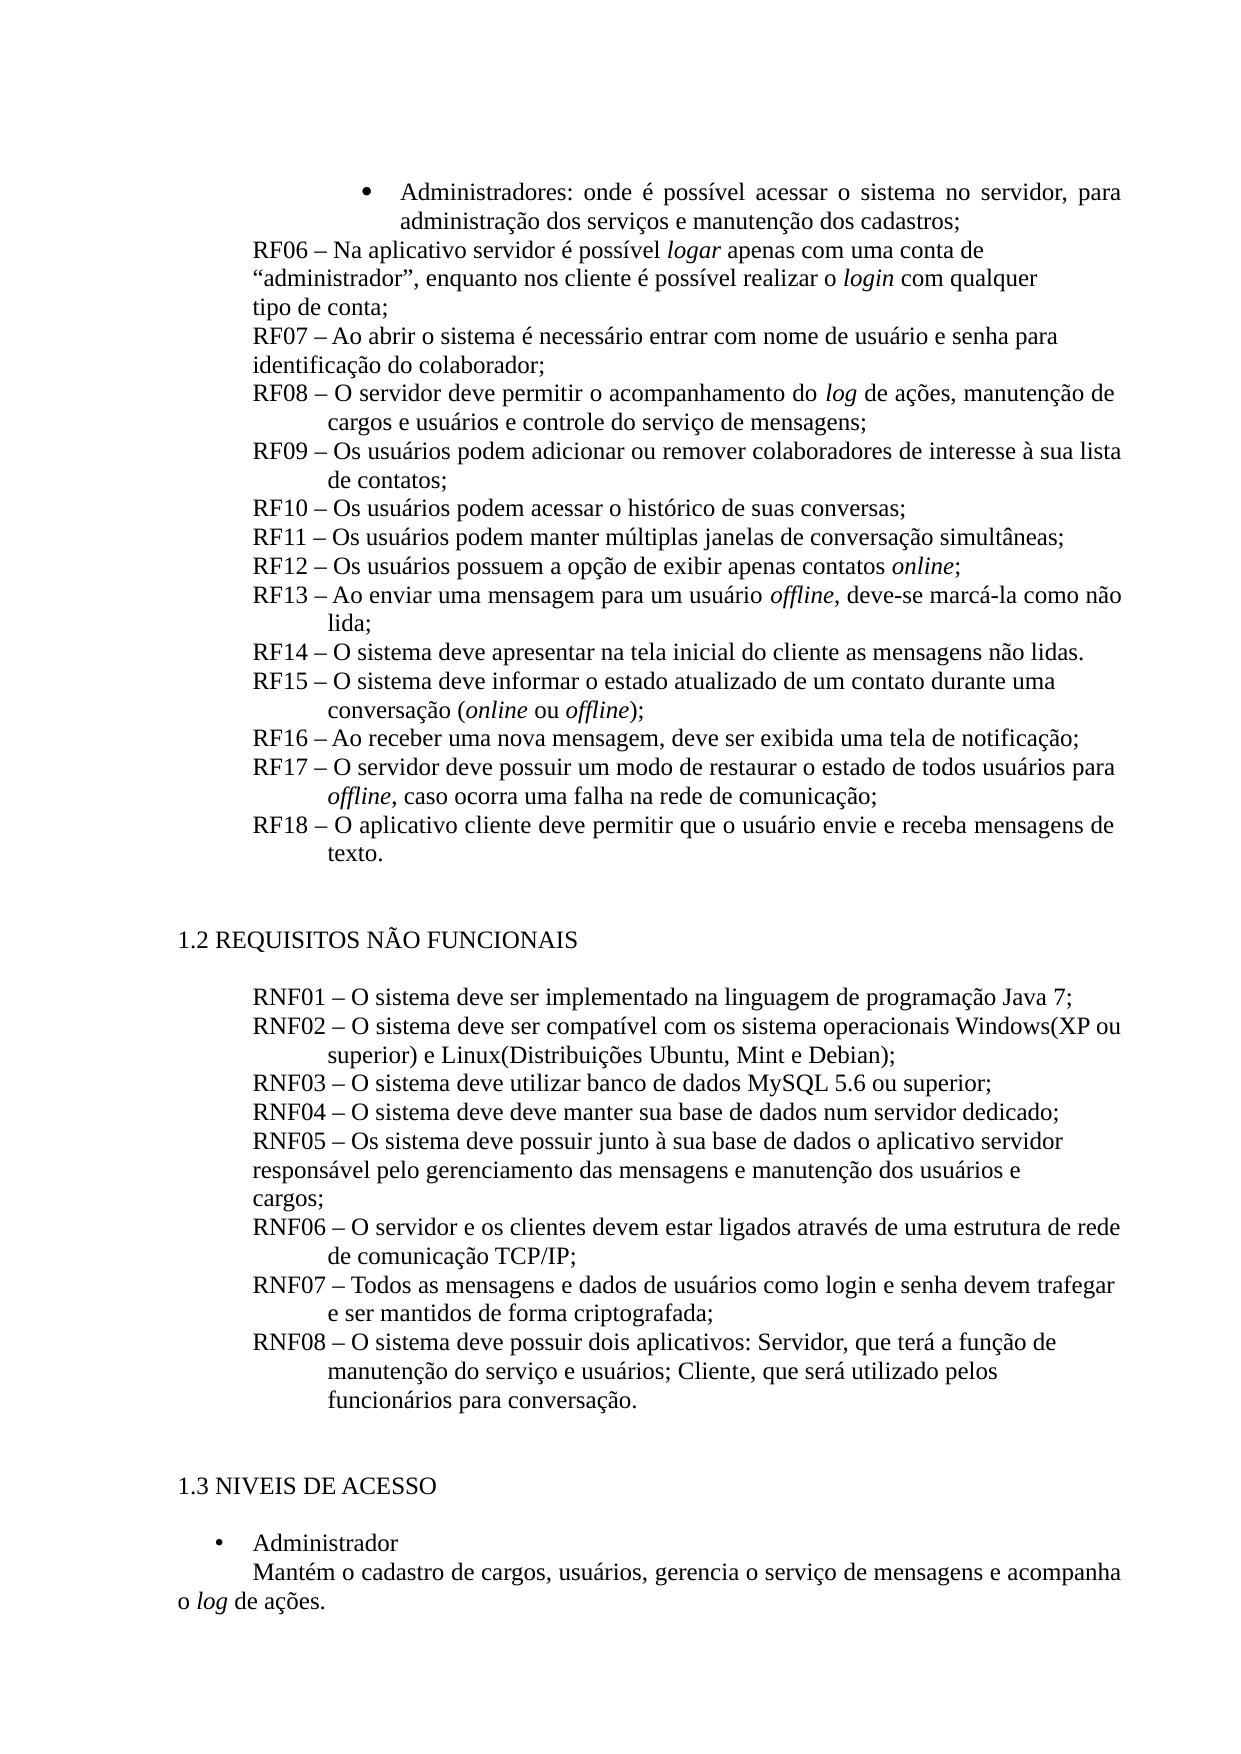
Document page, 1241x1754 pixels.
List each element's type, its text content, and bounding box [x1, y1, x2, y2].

text RNF03 – O sistema deve utilizar banco de dados MySQL 5.6 ou superior; [177, 1068, 1122, 1097]
text Mantém o cadastro de cargos, usuários, gerencia o serviço de mensagens e acompanha o log de ações. [177, 1557, 1122, 1615]
text RF08 – O servidor deve permitir o acompanhamento do log de ações, manutenção de cargos e usuários e controle do serviço de mensagens; [177, 378, 1122, 436]
text RNF04 – O sistema deve deve manter sua base de dados num servidor dedicado; [177, 1097, 1122, 1126]
list Administrador [215, 1528, 1122, 1557]
text RNF06 – O servidor e os clientes devem estar ligados através de uma estrutura de rede de comunicação TCP/IP; [177, 1212, 1122, 1270]
text RNF01 – O sistema deve ser implementado na linguagem de programação Java 7; [177, 982, 1122, 1011]
text RNF05 – Os sistema deve possuir junto à sua base de dados o aplicativo servidor responsável pelo gerenciamento das mensagens e manutenção dos usuários e cargos; [177, 1126, 1122, 1212]
text RF06 – Na aplicativo servidor é possível logar apenas com uma conta de “administrador”, enquanto nos cliente é possível realizar o login com qualquer tipo de conta; [177, 235, 1122, 321]
text RF17 – O servidor deve possuir um modo de restaurar o estado de todos usuários para offline, caso ocorra uma falha na rede de comunicação; [177, 752, 1122, 810]
text RF11 – Os usuários podem manter múltiplas janelas de conversação simultâneas; [177, 522, 1122, 551]
text RF09 – Os usuários podem adicionar ou remover colaboradores de interesse à sua lista de contatos; [177, 436, 1122, 493]
text RF10 – Os usuários podem acessar o histórico de suas conversas; [177, 493, 1122, 522]
text RNF08 – O sistema deve possuir dois aplicativos: Servidor, que terá a função de manutenção do serviço e usuários; Cliente, que será utilizado pelos funcionários para conversação. [177, 1327, 1122, 1413]
text RF13 – Ao enviar uma mensagem para um usuário offline, deve-se marcá-la como não lida; [177, 580, 1122, 637]
text 1.2 REQUISITOS NÃO FUNCIONAIS [177, 925, 1122, 953]
text 1.3 NIVEIS DE ACESSO [177, 1471, 1122, 1500]
text RNF07 – Todos as mensagens e dados de usuários como login e senha devem trafegar e ser mantidos de forma criptografada; [177, 1270, 1122, 1327]
text RF14 – O sistema deve apresentar na tela inicial do cliente as mensagens não lidas. [177, 637, 1122, 666]
text RF16 – Ao receber uma nova mensagem, deve ser exibida uma tela de notificação; [177, 723, 1122, 752]
text RF07 – Ao abrir o sistema é necessário entrar com nome de usuário e senha para identificação do colaborador; [177, 321, 1122, 378]
text RF12 – Os usuários possuem a opção de exibir apenas contatos online; [177, 551, 1122, 580]
list Administradores: onde é possível acessar o sistema no servidor, para administração dos serviços e manutenção dos cadastros; [362, 177, 1122, 235]
text RF18 – O aplicativo cliente deve permitir que o usuário envie e receba mensagens de texto. [177, 810, 1122, 867]
text RF15 – O sistema deve informar o estado atualizado de um contato durante uma conversação (online ou offline); [177, 666, 1122, 723]
text RNF02 – O sistema deve ser compatível com os sistema operacionais Windows(XP ou superior) e Linux(Distribuições Ubuntu, Mint e Debian); [177, 1011, 1122, 1068]
